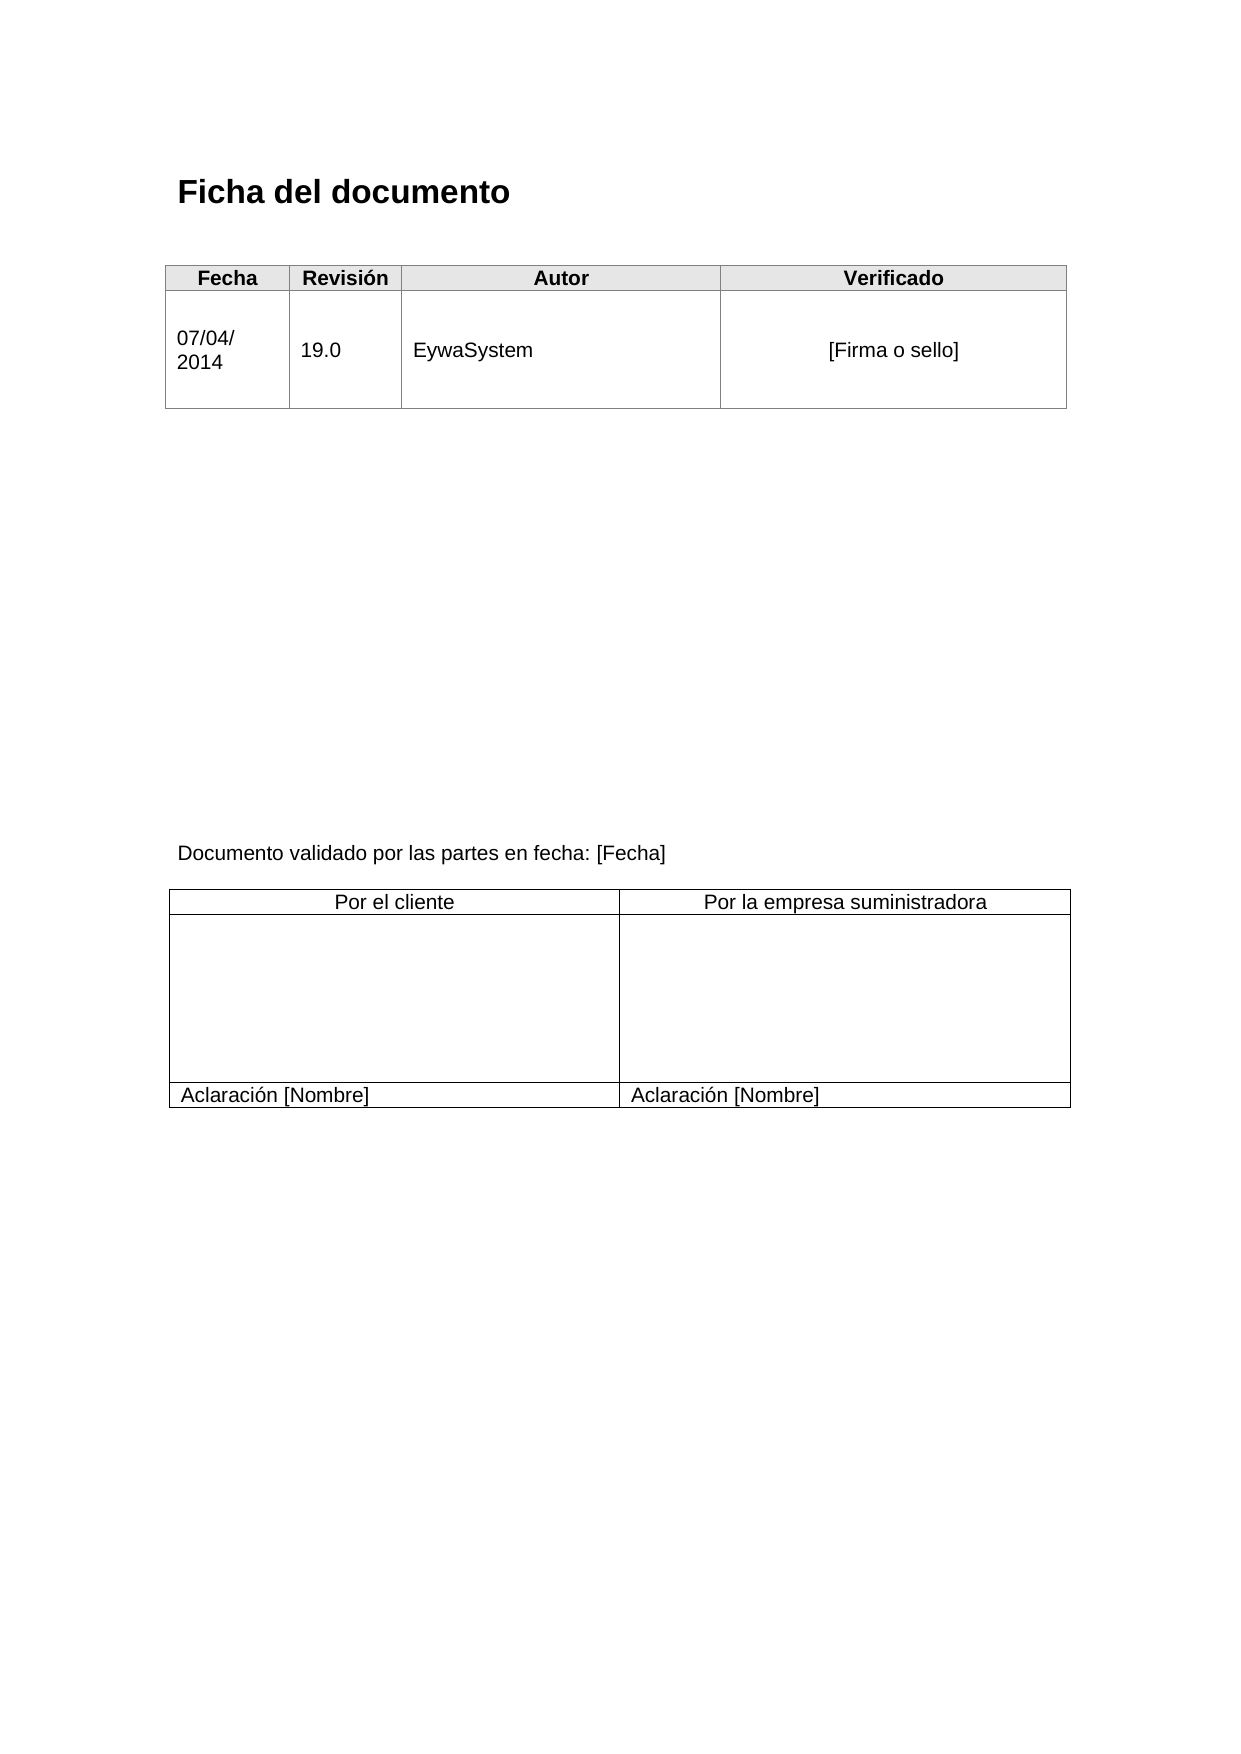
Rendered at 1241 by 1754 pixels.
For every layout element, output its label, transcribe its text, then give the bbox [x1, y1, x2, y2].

table_cell [620, 915, 1070, 1082]
table_header Verificado [721, 266, 1066, 290]
table_cell [170, 915, 619, 1082]
table_header Fecha [166, 266, 289, 290]
table_cell Aclaración [Nombre] [170, 1083, 619, 1107]
table_cell EywaSystem [402, 291, 720, 408]
table_header Revisión [290, 266, 401, 290]
table_header Por el cliente [170, 890, 619, 913]
table_cell 19.0 [290, 291, 401, 408]
table_cell 07/04/ 2014 [166, 291, 289, 408]
table_cell Aclaración [Nombre] [620, 1083, 1070, 1107]
table_header Autor [402, 266, 720, 290]
text Ficha del documento [177, 173, 1063, 211]
table_header Por la empresa suministradora [620, 890, 1070, 913]
table_cell [Firma o sello] [721, 291, 1066, 408]
text Documento validado por las partes en fecha: [Fecha] [177, 841, 1063, 864]
